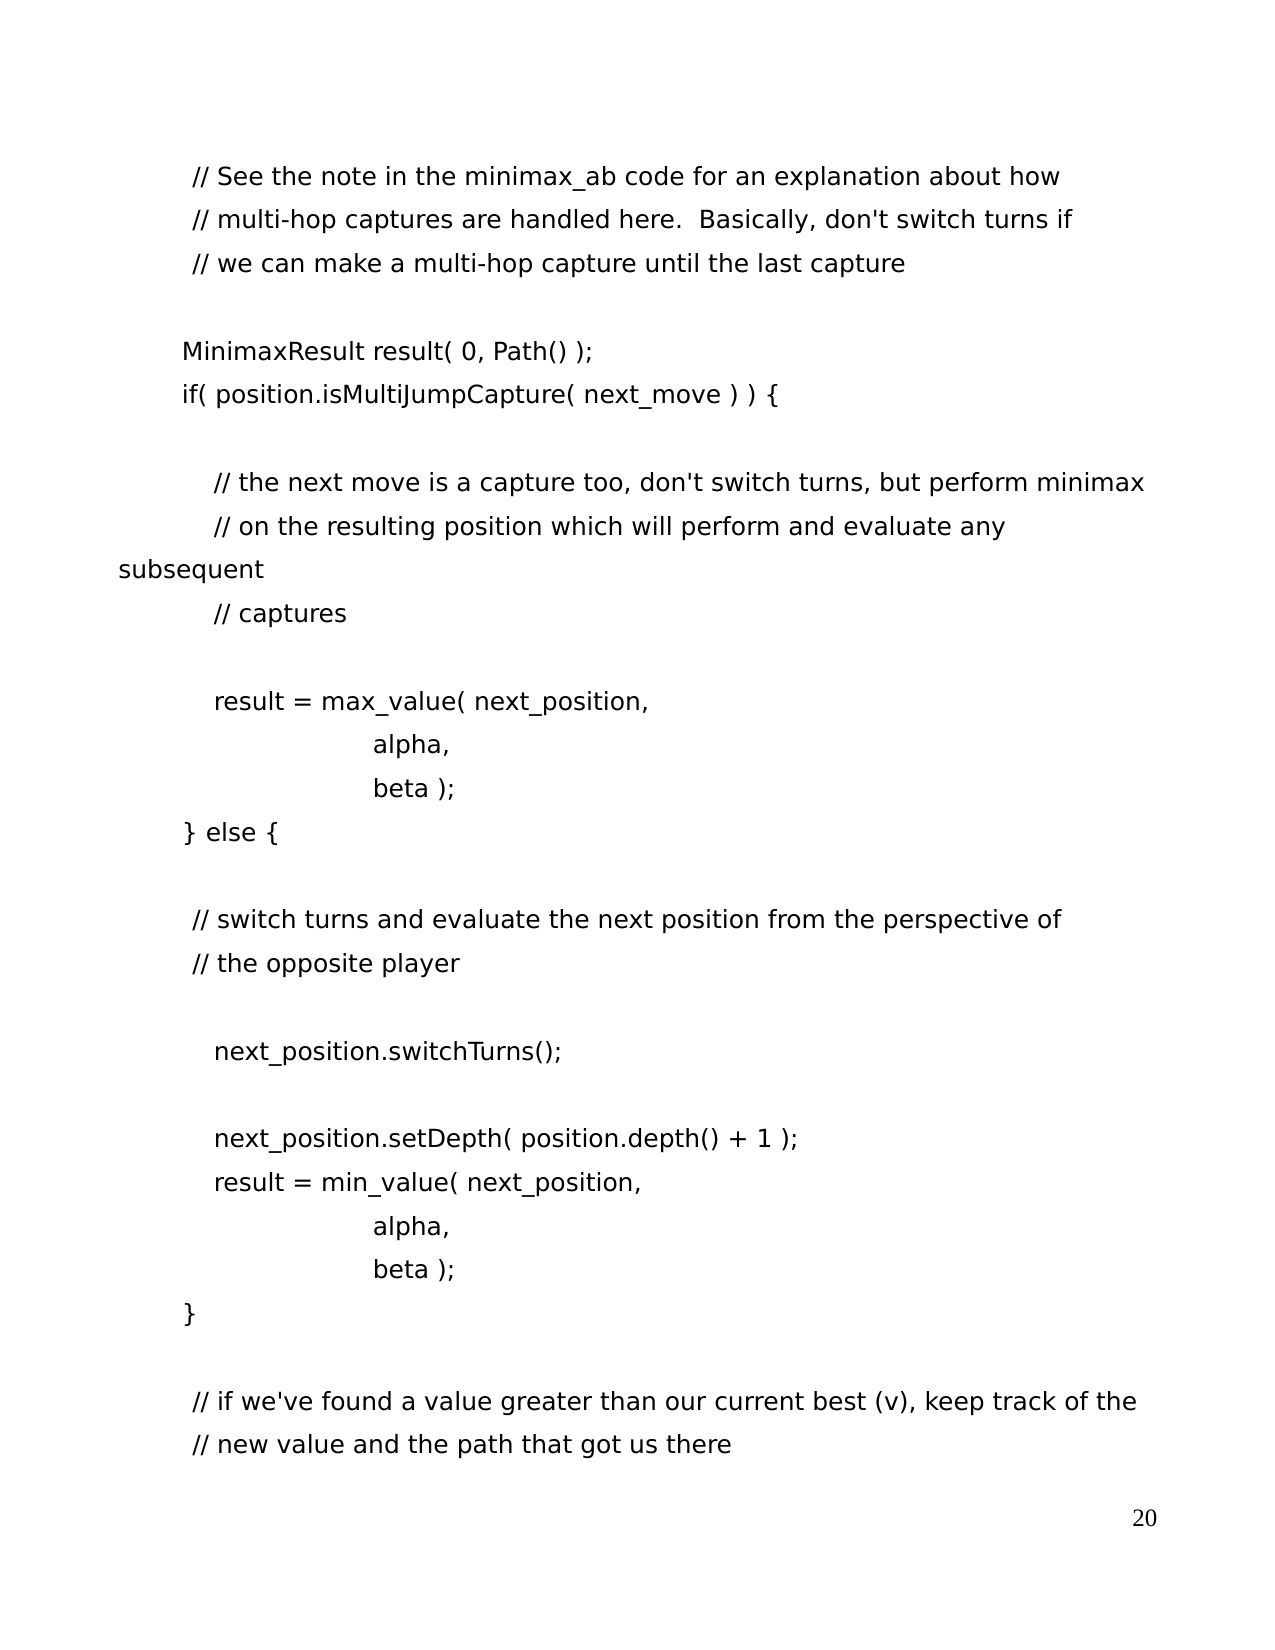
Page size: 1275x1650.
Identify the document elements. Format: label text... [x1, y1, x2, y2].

text // on the resulting position which will perform and evaluate any subsequent [118, 512, 1157, 585]
text result = max_value( next_position, [118, 687, 1157, 716]
text // if we've found a value greater than our current best (v), keep track of the [118, 1387, 1157, 1416]
text // captures [118, 599, 1157, 628]
text alpha, [118, 1212, 1157, 1241]
text // we can make a multi-hop capture until the last capture [118, 249, 1157, 278]
text // multi-hop captures are handled here. Basically, don't switch turns if [118, 206, 1157, 235]
text // new value and the path that got us there [118, 1431, 1157, 1460]
text next_position.switchTurns(); [118, 1037, 1157, 1066]
text // switch turns and evaluate the next position from the perspective of [118, 906, 1157, 935]
text // See the note in the minimax_ab code for an explanation about how [118, 162, 1157, 191]
text next_position.setDepth( position.depth() + 1 ); [118, 1124, 1157, 1153]
text } else { [118, 818, 1157, 847]
text // the opposite player [118, 949, 1157, 978]
text result = min_value( next_position, [118, 1168, 1157, 1197]
text alpha, [118, 731, 1157, 760]
text // the next move is a capture too, don't switch turns, but perform minimax [118, 468, 1157, 497]
text if( position.isMultiJumpCapture( next_move ) ) { [118, 381, 1157, 410]
text beta ); [118, 1256, 1157, 1285]
text MinimaxResult result( 0, Path() ); [118, 337, 1157, 366]
text } [118, 1299, 1157, 1328]
text beta ); [118, 774, 1157, 803]
